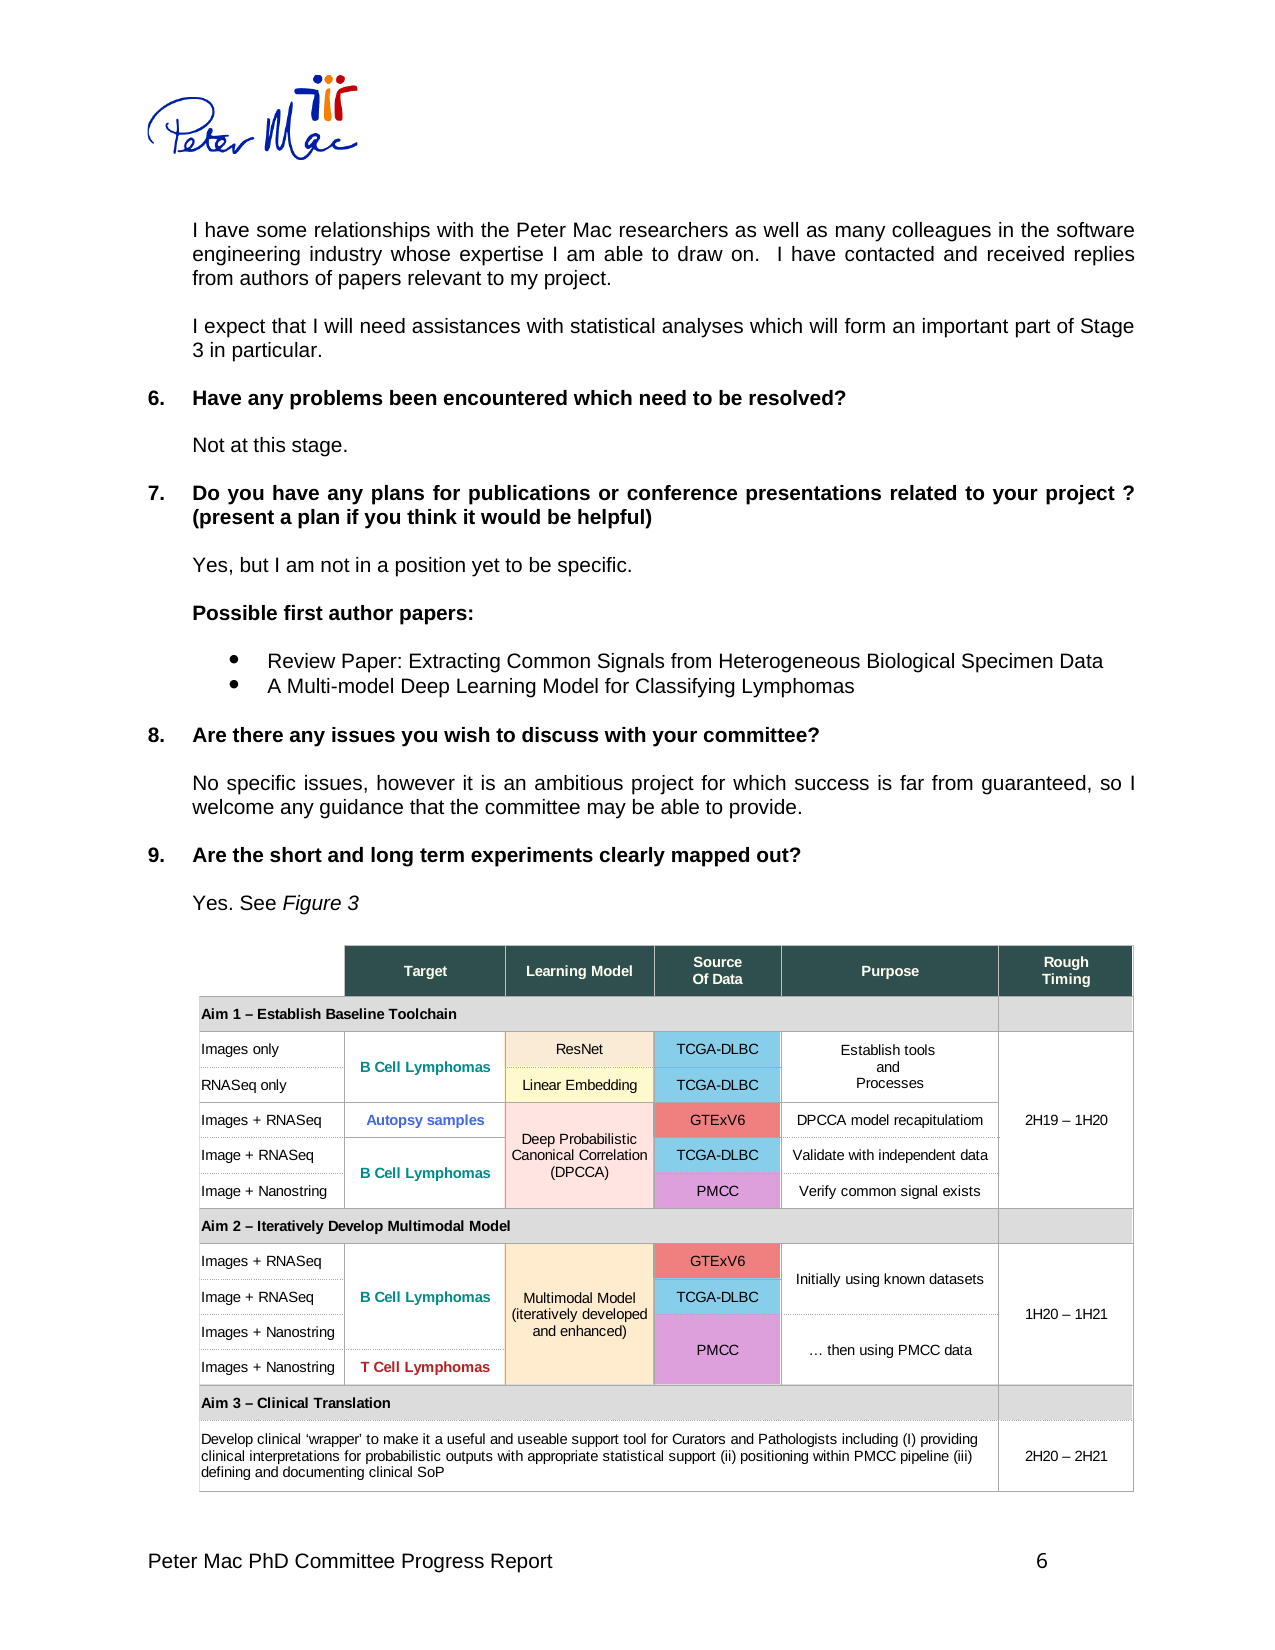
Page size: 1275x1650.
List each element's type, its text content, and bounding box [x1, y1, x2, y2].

list Are there any issues you wish to discuss with your committee? [148, 723, 1137, 747]
list A Multi-model Deep Learning Model for Classifying Lymphomas [229, 674, 1137, 699]
list Do you have any plans for publications or conference presentations related to your project ? (present a plan if you think it would be helpful) [148, 481, 1137, 529]
list Review Paper: Extracting Common Signals from Heterogeneous Biological Specimen Data [229, 649, 1137, 674]
list Are the short and long term experiments clearly mapped out? [148, 843, 1137, 867]
text Not at this stage. [192, 433, 1137, 457]
text Yes. See Figure 3 [148, 891, 1137, 914]
text No specific issues, however it is an ambitious project for which success is far from guaranteed, so I welcome any guidance that the committee may be able to provide. [192, 771, 1137, 819]
list Have any problems been encountered which need to be resolved? [148, 385, 1137, 409]
text I have some relationships with the Peter Mac researchers as well as many colleagues in the software engineering industry whose expertise I am able to draw on. I have contacted and received replies from authors of papers relevant to my project. [192, 218, 1137, 289]
text Yes, but I am not in a position yet to be specific. [148, 553, 1137, 577]
text I expect that I will need assistances with statistical analyses which will form an important part of Stage 3 in particular. [192, 313, 1137, 361]
text Possible first author papers: [148, 601, 1137, 625]
picture [147, 75, 358, 160]
